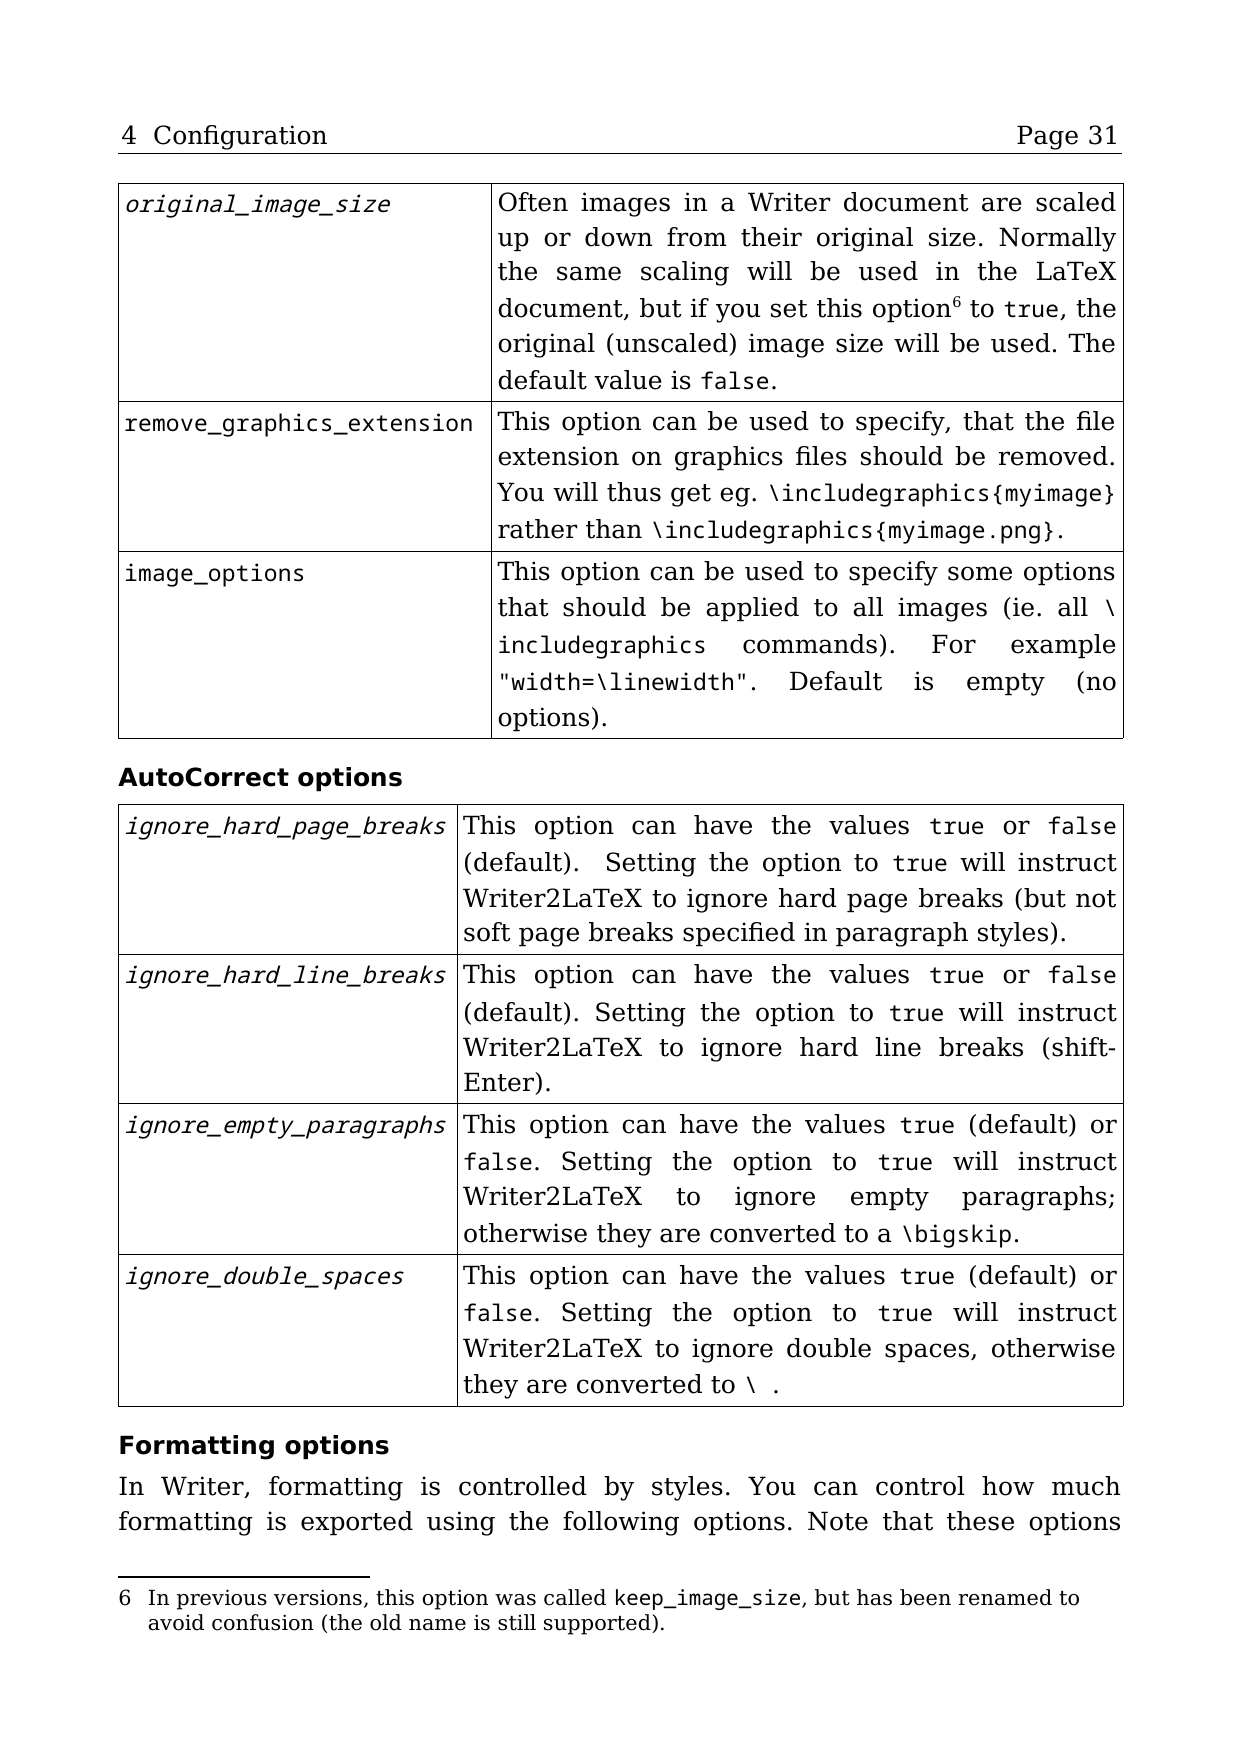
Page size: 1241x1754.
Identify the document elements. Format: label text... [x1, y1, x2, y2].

table_cell ignore_hard_line_breaks [119, 955, 457, 1103]
table_cell ignore_double_spaces [119, 1255, 457, 1406]
table_cell image_options [119, 552, 491, 738]
table_cell This option can be used to specify, that the file extension on graphics files should be removed. You will thus get eg. \includegraphics{myimage} rather than \includegraphics{myimage.png}. [492, 402, 1123, 551]
table_cell This option can have the values true (default) or false. Setting the option to true will instruct Writer2LaTeX to ignore double spaces, otherwise they are converted to \ . [458, 1255, 1123, 1406]
table_cell This option can have the values true (default) or false. Setting the option to true will instruct Writer2LaTeX to ignore empty paragraphs; otherwise they are converted to a \bigskip. [458, 1104, 1123, 1254]
subtitle AutoCorrect options [118, 763, 1122, 792]
text In Writer, formatting is controlled by styles. You can control how much formatting is exported using the following options. Note that these options [118, 1473, 1122, 1536]
subtitle Formatting options [118, 1431, 1122, 1460]
table_header This option can have the values true or false (default). Setting the option to true will instruct Writer2LaTeX to ignore hard page breaks (but not soft page breaks specified in paragraph styles). [458, 805, 1123, 954]
table_cell ignore_empty_paragraphs [119, 1104, 457, 1254]
table_cell This option can be used to specify some options that should be applied to all images (ie. all \includegraphics commands). For example "width=\linewidth". Default is empty (no options). [492, 552, 1123, 738]
table_header ignore_hard_page_breaks [119, 805, 457, 954]
table_header Often images in a Writer document are scaled up or down from their original size. Normally the same scaling will be used in the LaTeX document, but if you set this option to true, the original (unscaled) image size will be used. The default value is false. [492, 184, 1123, 401]
table_header original_image_size [119, 184, 491, 401]
table_cell remove_graphics_extension [119, 402, 491, 551]
table_cell This option can have the values true or false (default). Setting the option to true will instruct Writer2LaTeX to ignore hard line breaks (shift-Enter). [458, 955, 1123, 1103]
